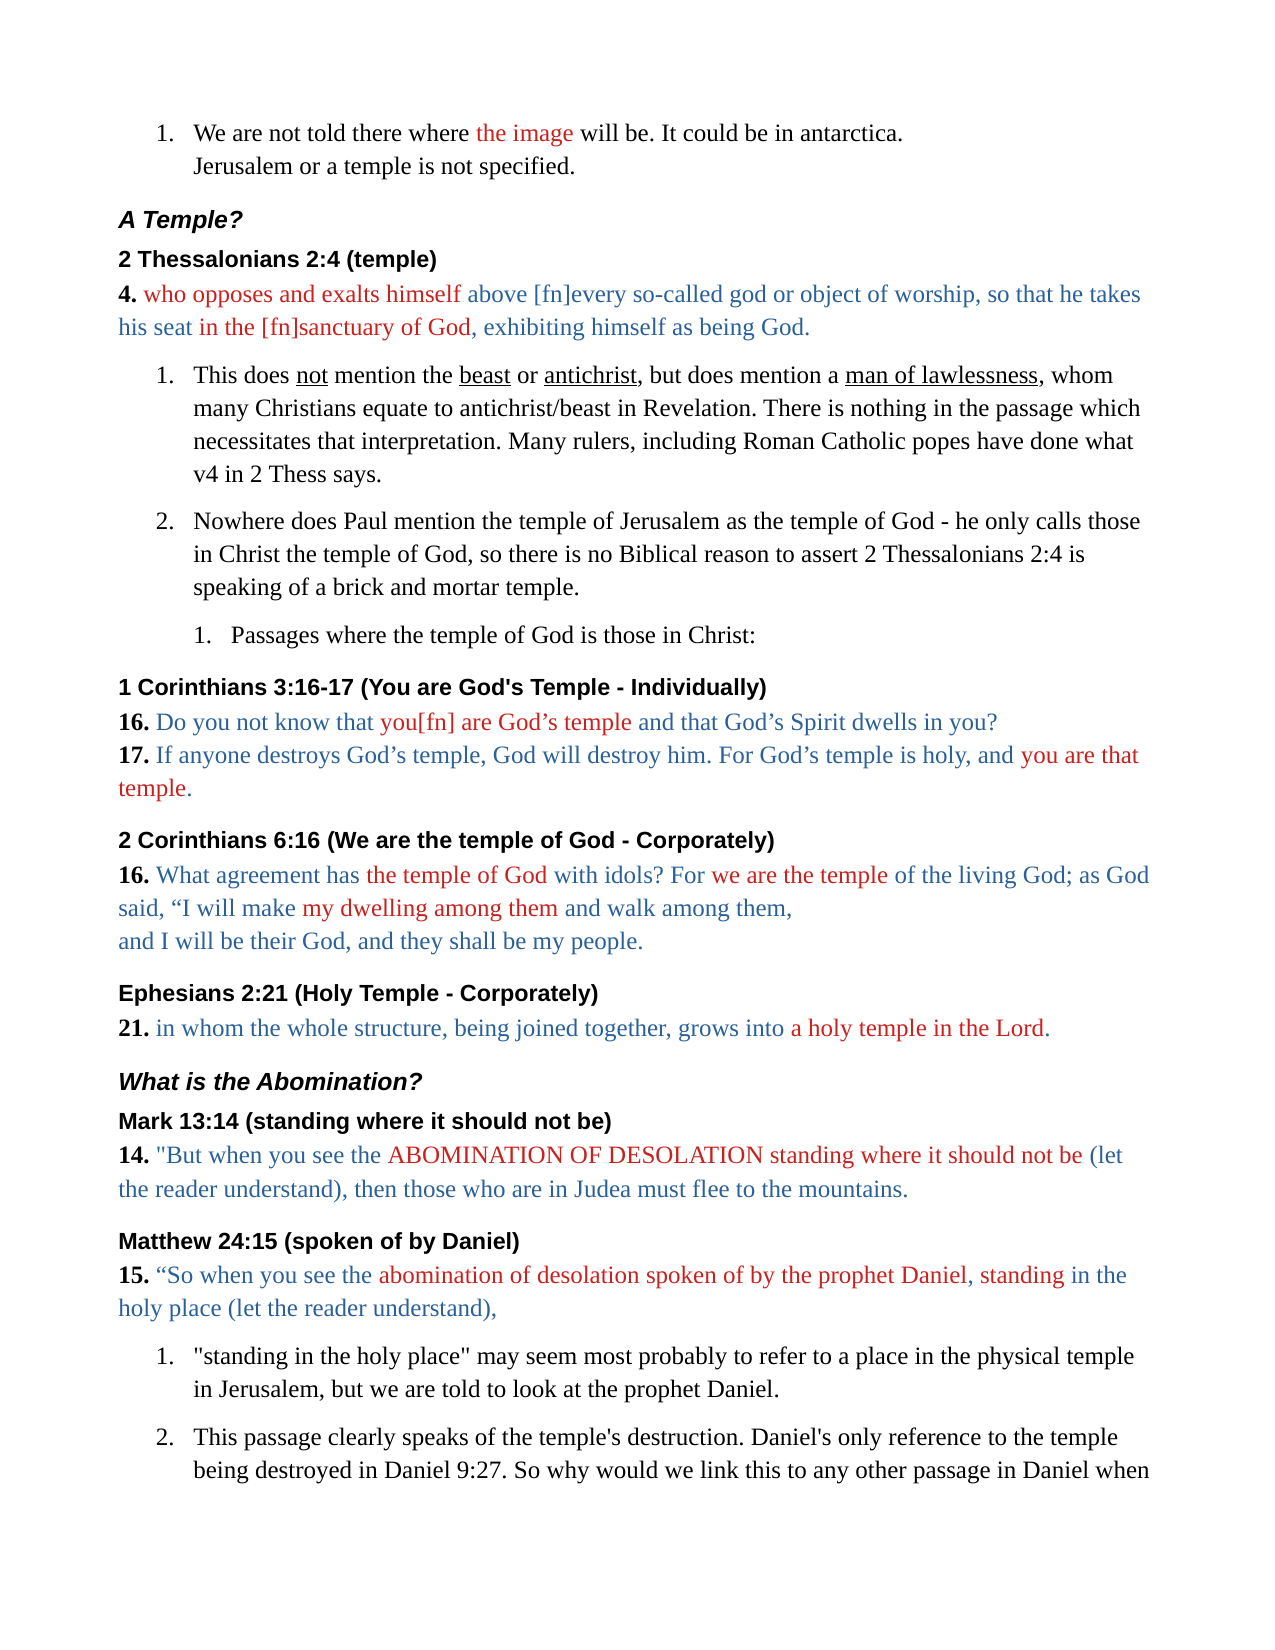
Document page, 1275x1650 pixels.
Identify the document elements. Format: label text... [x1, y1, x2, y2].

text 16. Do you not know that you[fn] are God’s temple and that God’s Spirit dwells in you? 17. If anyone destroys God’s temple, God will destroy him. For God’s temple is holy, and you are that temple. [118, 707, 1157, 802]
text 4. who opposes and exalts himself above [fn]every so-called god or object of worship, so that he takes his seat in the [fn]sanctuary of God, exhibiting himself as being God. [118, 279, 1157, 341]
list This passage clearly speaks of the temple's destruction. Daniel's only reference to the temple being destroyed in Daniel 9:27. So why would we link this to any other passage in Daniel when [156, 1422, 1157, 1483]
list "standing in the holy place" may seem most probably to refer to a place in the physical temple in Jerusalem, but we are told to look at the prophet Daniel. [156, 1341, 1157, 1403]
subtitle What is the Abomination? [118, 1067, 1157, 1095]
list This does not mention the beast or antichrist, but does mention a man of lawlessness, whom many Christians equate to antichrist/beast in Revelation. There is nothing in the passage which necessitates that interpretation. Many rulers, including Roman Catholic popes have done what v4 in 2 Thess says. [156, 360, 1157, 487]
subtitle 2 Thessalonians 2:4 (temple) [118, 246, 1157, 273]
subtitle Ephesians 2:21 (Holy Temple - Corporately) [118, 980, 1157, 1006]
text 14. "But when you see the ABOMINATION OF DESOLATION standing where it should not be (let the reader understand), then those who are in Judea must flee to the mountains. [118, 1141, 1157, 1202]
subtitle 1 Corinthians 3:16-17 (You are God's Temple - Individually) [118, 674, 1157, 701]
text 16. What agreement has the temple of God with idols? For we are the temple of the living God; as God said, “I will make my dwelling among them and walk among them, and I will be their God, and they shall be my people. [118, 860, 1157, 954]
list Passages where the temple of God is those in Christ: [193, 620, 1157, 649]
text 21. in whom the whole structure, being joined together, grows into a holy temple in the Lord. [118, 1013, 1157, 1041]
subtitle Matthew 24:15 (spoken of by Daniel) [118, 1227, 1157, 1254]
list Nowhere does Paul mention the temple of Jerusalem as the temple of God - he only calls those in Christ the temple of God, so there is no Biblical reason to assert 2 Thessalonians 2:4 is speaking of a brick and mortar temple. [156, 506, 1157, 601]
text 15. “So when you see the abomination of desolation spoken of by the prophet Daniel, standing in the holy place (let the reader understand), [118, 1261, 1157, 1322]
subtitle A Temple? [118, 205, 1157, 233]
subtitle 2 Corinthians 6:16 (We are the temple of God - Corporately) [118, 827, 1157, 853]
list We are not told there where the image will be. It could be in antarctica. Jerusalem or a temple is not specified. [156, 118, 1157, 180]
subtitle Mark 13:14 (standing where it should not be) [118, 1108, 1157, 1134]
